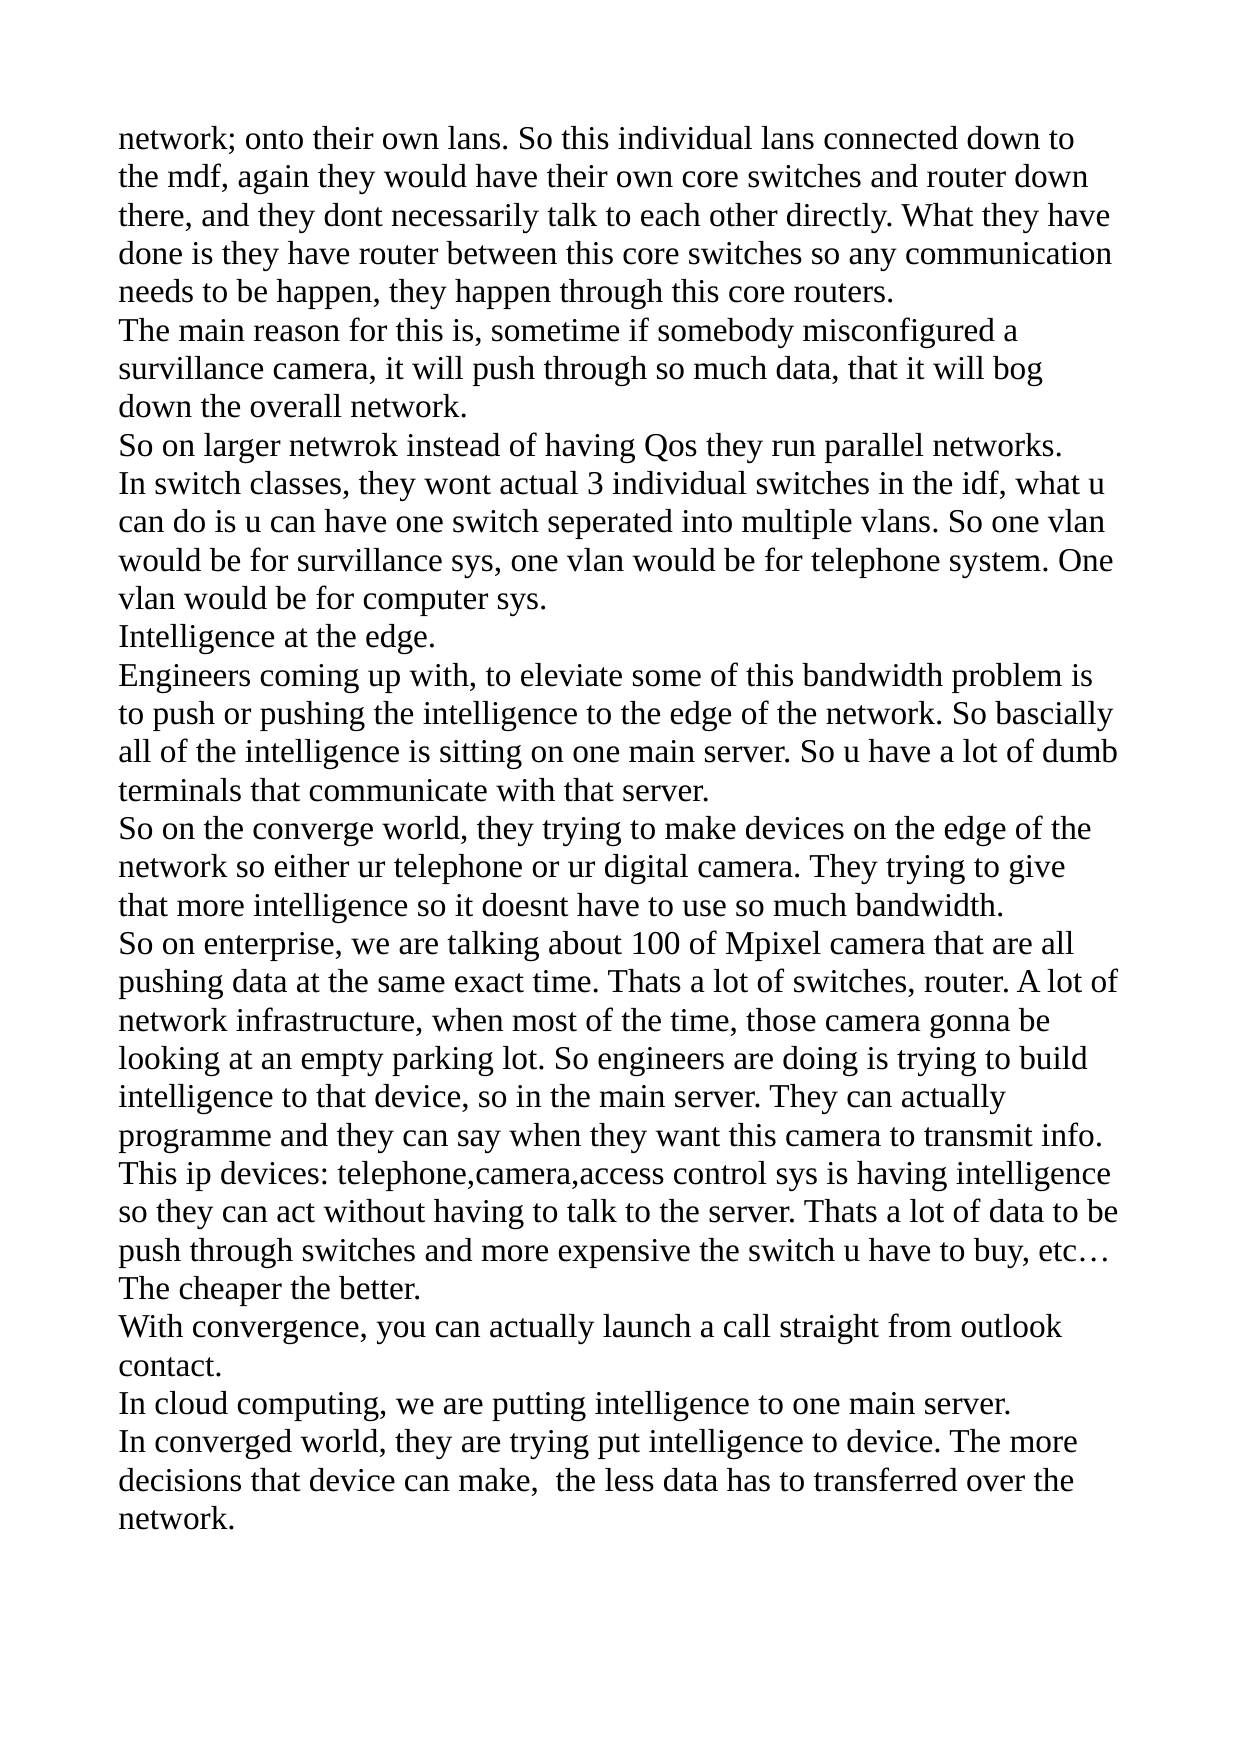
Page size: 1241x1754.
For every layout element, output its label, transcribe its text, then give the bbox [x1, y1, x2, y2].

text In converged world, they are trying put intelligence to device. The more decisions that device can make, the less data has to transferred over the network. [118, 1421, 1122, 1536]
text In cloud computing, we are putting intelligence to one main server. [118, 1383, 1122, 1421]
text With convergence, you can actually launch a call straight from outlook contact. [118, 1306, 1122, 1383]
text In switch classes, they wont actual 3 individual switches in the idf, what u can do is u can have one switch seperated into multiple vlans. So one vlan would be for survillance sys, one vlan would be for telephone system. One vlan would be for computer sys. [118, 463, 1122, 616]
text So on larger netwrok instead of having Qos they run parallel networks. [118, 425, 1122, 463]
text The cheaper the better. [118, 1268, 1122, 1306]
text Engineers coming up with, to eleviate some of this bandwidth problem is to push or pushing the intelligence to the edge of the network. So bascially all of the intelligence is sitting on one main server. So u have a lot of dumb terminals that communicate with that server. [118, 655, 1122, 808]
text Intelligence at the edge. [118, 616, 1122, 655]
text So on the converge world, they trying to make devices on the edge of the network so either ur telephone or ur digital camera. They trying to give that more intelligence so it doesnt have to use so much bandwidth. [118, 808, 1122, 923]
text This ip devices: telephone,camera,access control sys is having intelligence so they can act without having to talk to the server. Thats a lot of data to be push through switches and more expensive the switch u have to buy, etc… [118, 1153, 1122, 1268]
text network; onto their own lans. So this individual lans connected down to the mdf, again they would have their own core switches and router down there, and they dont necessarily talk to each other directly. What they have done is they have router between this core switches so any communication needs to be happen, they happen through this core routers. [118, 118, 1122, 310]
text So on enterprise, we are talking about 100 of Mpixel camera that are all pushing data at the same exact time. Thats a lot of switches, router. A lot of network infrastructure, when most of the time, those camera gonna be looking at an empty parking lot. So engineers are doing is trying to build intelligence to that device, so in the main server. They can actually programme and they can say when they want this camera to transmit info. [118, 923, 1122, 1153]
text The main reason for this is, sometime if somebody misconfigured a survillance camera, it will push through so much data, that it will bog down the overall network. [118, 310, 1122, 425]
